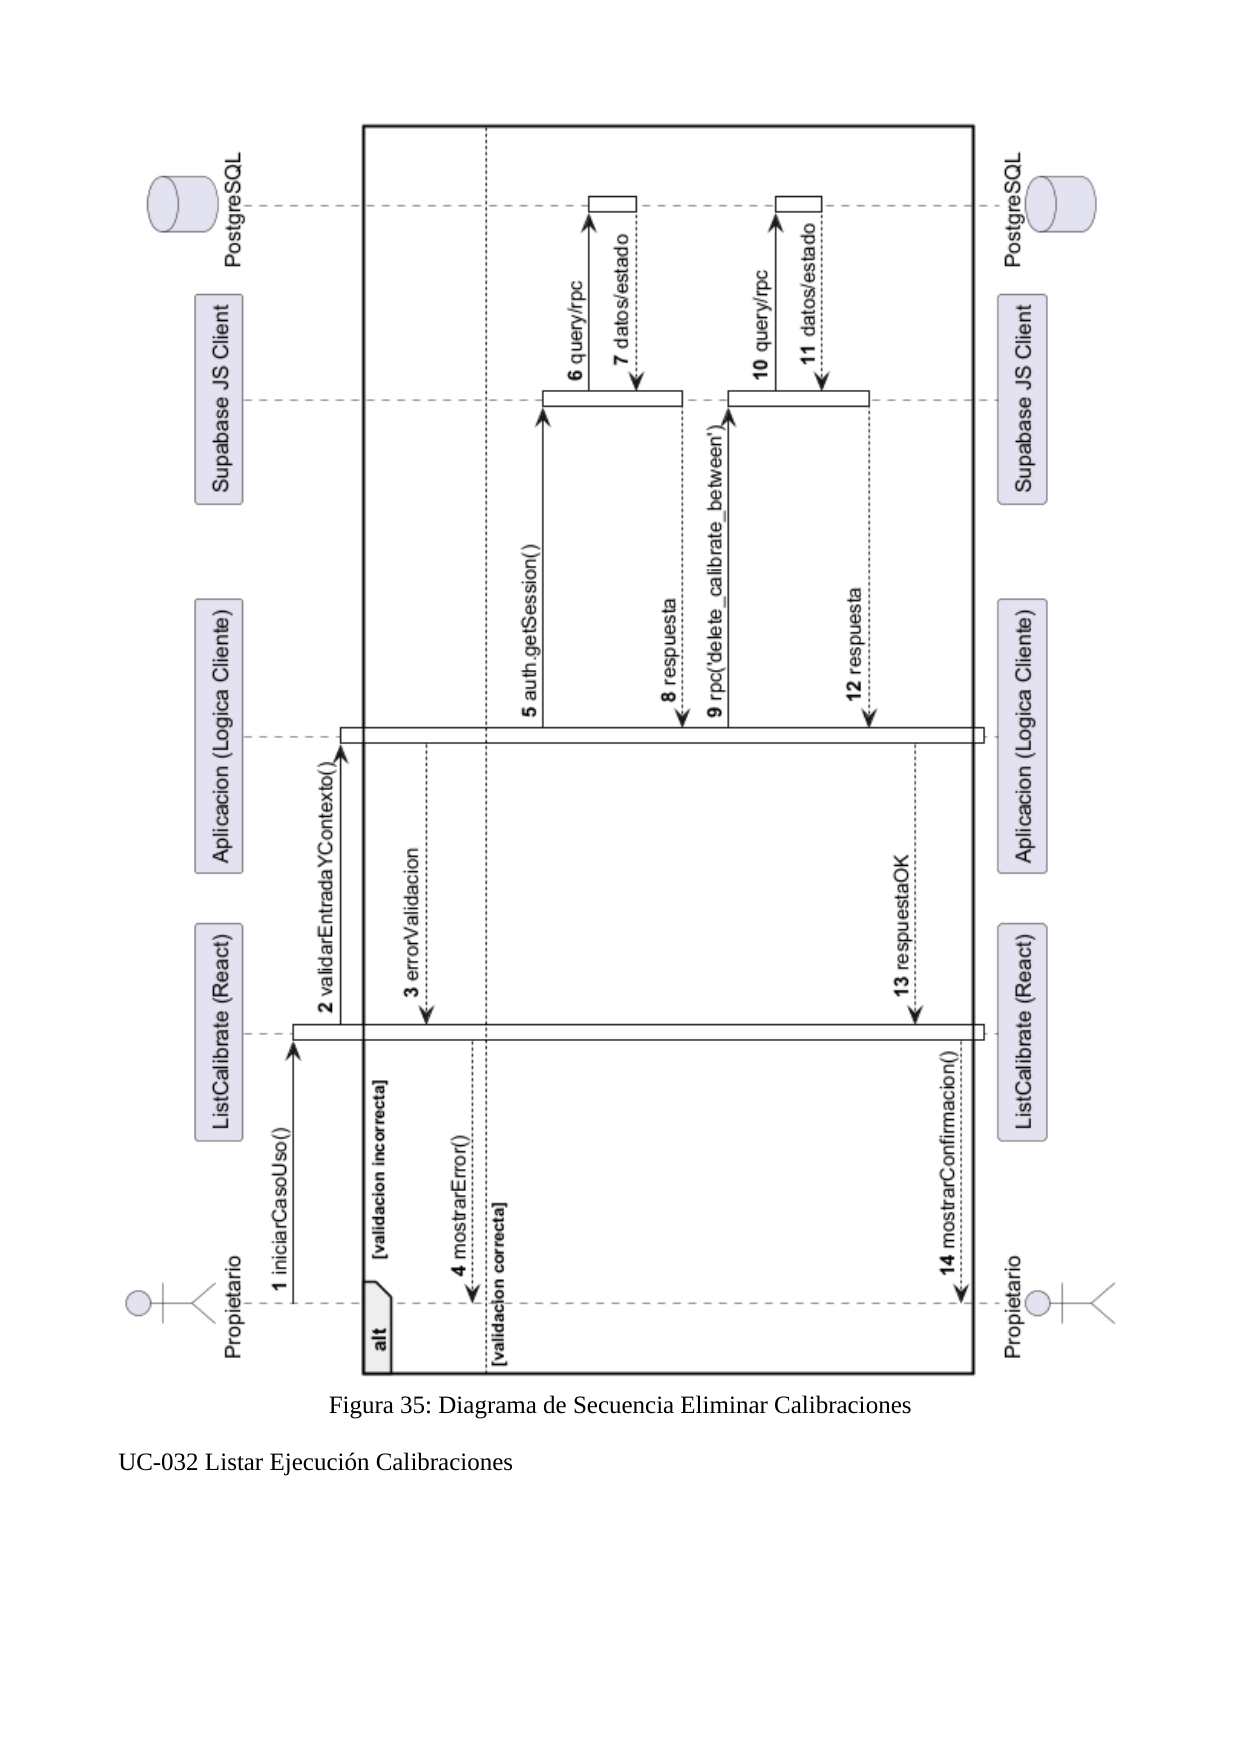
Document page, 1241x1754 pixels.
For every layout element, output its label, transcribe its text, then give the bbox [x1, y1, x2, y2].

picture [118, 118, 1123, 1390]
text Figura 35: Diagrama de Secuencia Eliminar Calibraciones [118, 1390, 1122, 1419]
text UC-032 Listar Ejecución Calibraciones [118, 1447, 1122, 1476]
